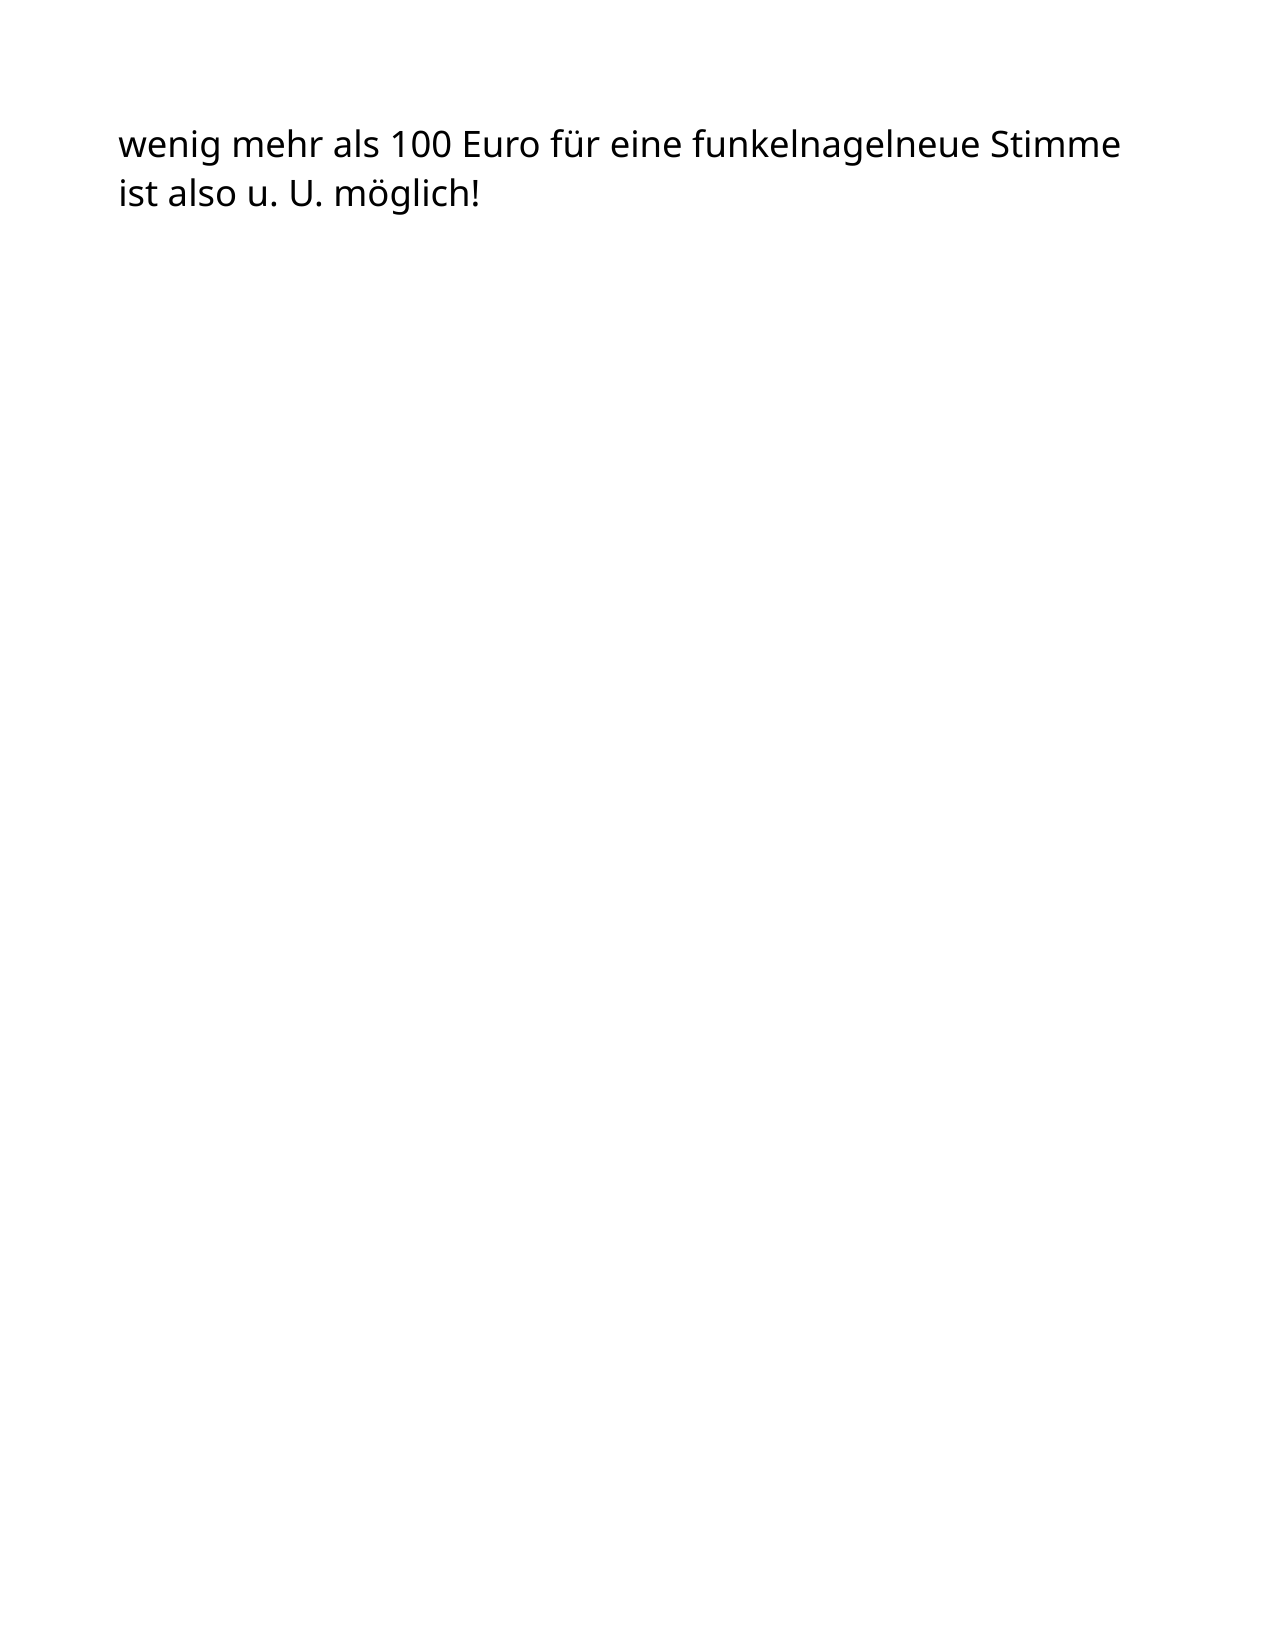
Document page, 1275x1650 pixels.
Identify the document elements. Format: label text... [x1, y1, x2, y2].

text wenig mehr als 100 Euro für eine funkelnagelneue Stimme ist also u. U. möglich! [118, 118, 1157, 217]
